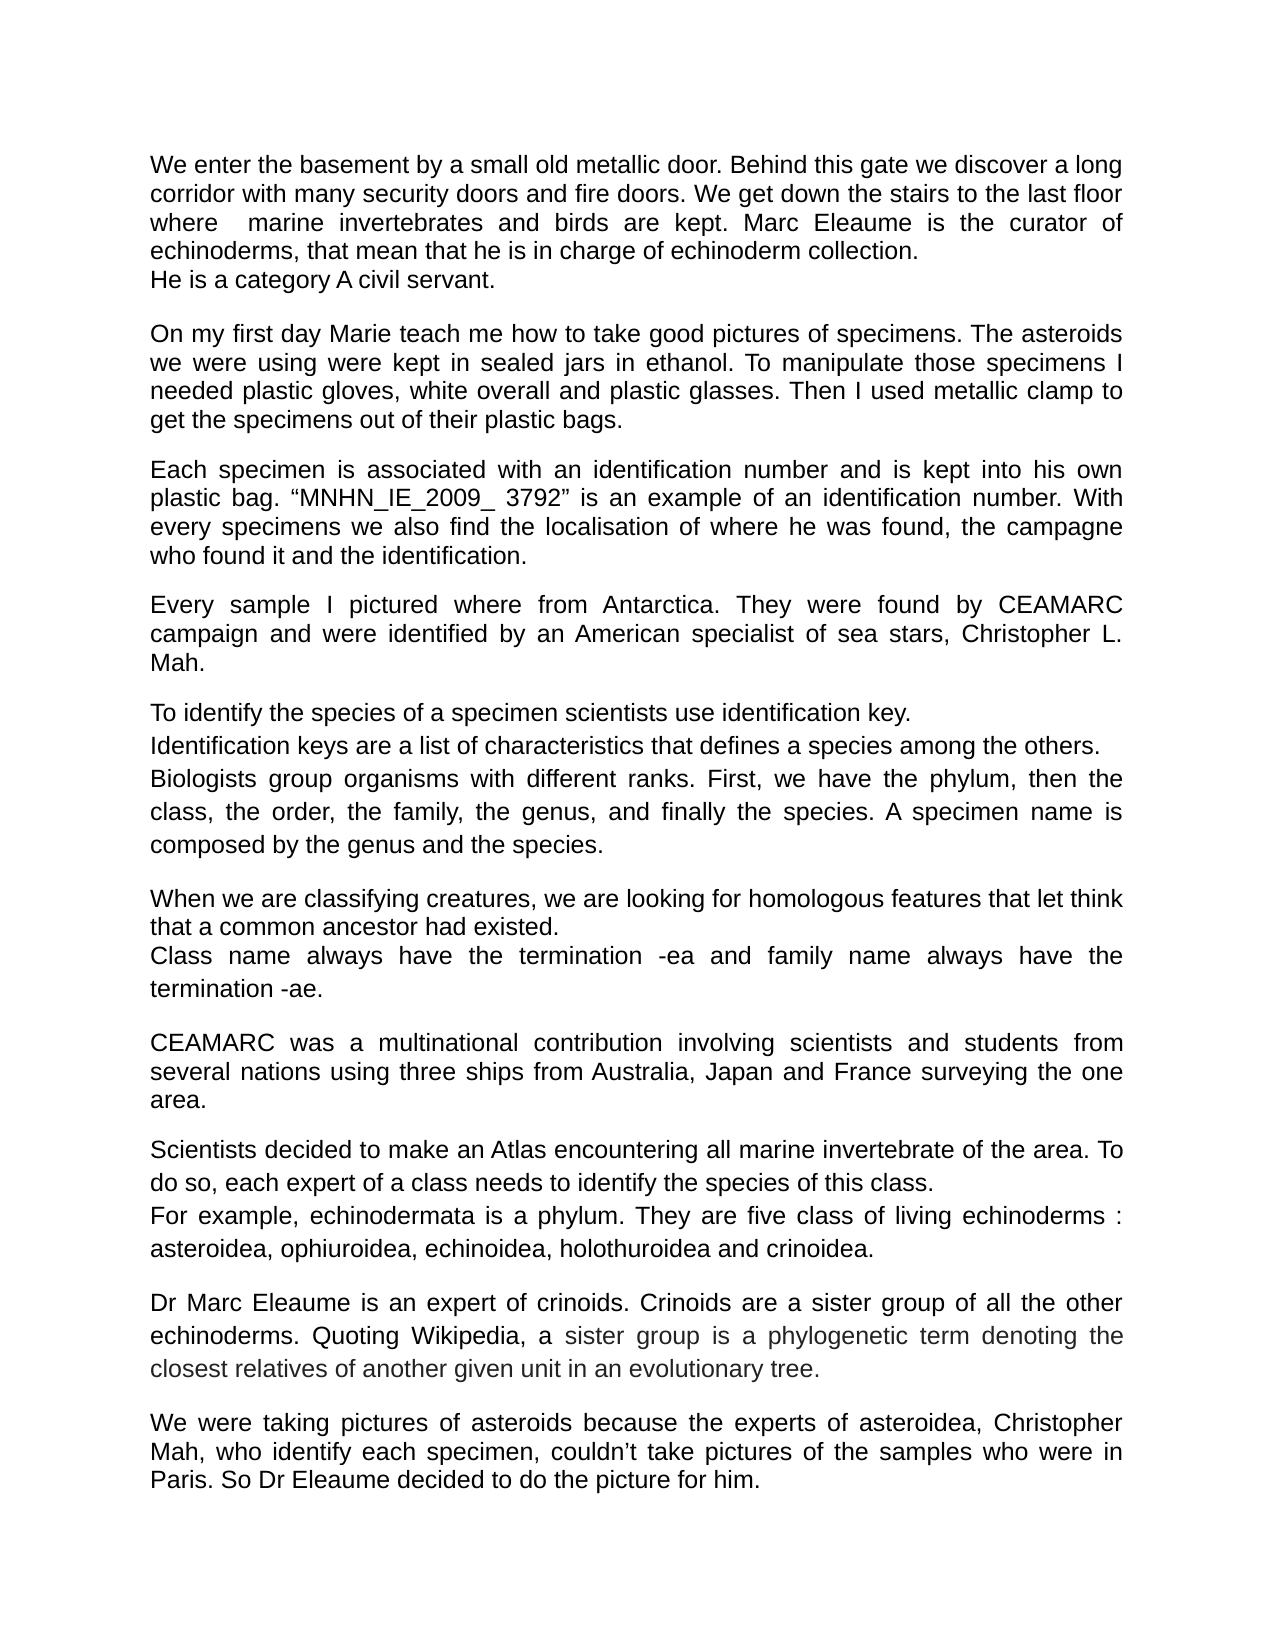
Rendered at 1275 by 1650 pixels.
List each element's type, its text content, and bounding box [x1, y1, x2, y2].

text He is a category A civil servant. [150, 265, 1125, 294]
text Identification keys are a list of characteristics that defines a species among the others. [150, 731, 1125, 759]
text CEAMARC was a multinational contribution involving scientists and students from several nations using three ships from Australia, Japan and France surveying the one area. [150, 1028, 1125, 1114]
text Biologists group organisms with different ranks. First, we have the phylum, then the class, the order, the family, the genus, and finally the species. A specimen name is composed by the genus and the species. [150, 764, 1125, 858]
text For example, echinodermata is a phylum. They are five class of living echinoderms : asteroidea, ophiuroidea, echinoidea, holothuroidea and crinoidea. [150, 1201, 1125, 1263]
text On my first day Marie teach me how to take good pictures of specimens. The asteroids we were using were kept in sealed jars in ethanol. To manipulate those specimens I needed plastic gloves, white overall and plastic glasses. Then I used metallic clamp to get the specimens out of their plastic bags. [150, 319, 1125, 434]
text When we are classifying creatures, we are looking for homologous features that let think that a common ancestor had existed. [150, 883, 1125, 941]
text We enter the basement by a small old metallic door. Behind this gate we discover a long corridor with many security doors and fire doors. We get down the stairs to the last floor where marine invertebrates and birds are kept. Marc Eleaume is the curator of echinoderms, that mean that he is in charge of echinoderm collection. [150, 150, 1125, 265]
text Every sample I pictured where from Antarctica. They were found by CEAMARC campaign and were identified by an American specialist of sea stars, Christopher L. Mah. [150, 591, 1125, 677]
text Dr Marc Eleaume is an expert of crinoids. Crinoids are a sister group of all the other echinoderms. Quoting Wikipedia, a sister group is a phylogenetic term denoting the closest relatives of another given unit in an evolutionary tree. [150, 1288, 1125, 1383]
text Class name always have the termination -ea and family name always have the termination -ae. [150, 941, 1125, 1003]
text Scientists decided to make an Atlas encountering all marine invertebrate of the area. To do so, each expert of a class needs to identify the species of this class. [150, 1135, 1125, 1197]
text We were taking pictures of asteroids because the experts of asteroidea, Christopher Mah, who identify each specimen, couldn’t take pictures of the samples who were in Paris. So Dr Eleaume decided to do the picture for him. [150, 1408, 1125, 1494]
text To identify the species of a specimen scientists use identification key. [150, 698, 1125, 726]
text Each specimen is associated with an identification number and is kept into his own plastic bag. “MNHN_IE_2009_ 3792” is an example of an identification number. With every specimens we also find the localisation of where he was found, the campagne who found it and the identification. [150, 455, 1125, 570]
